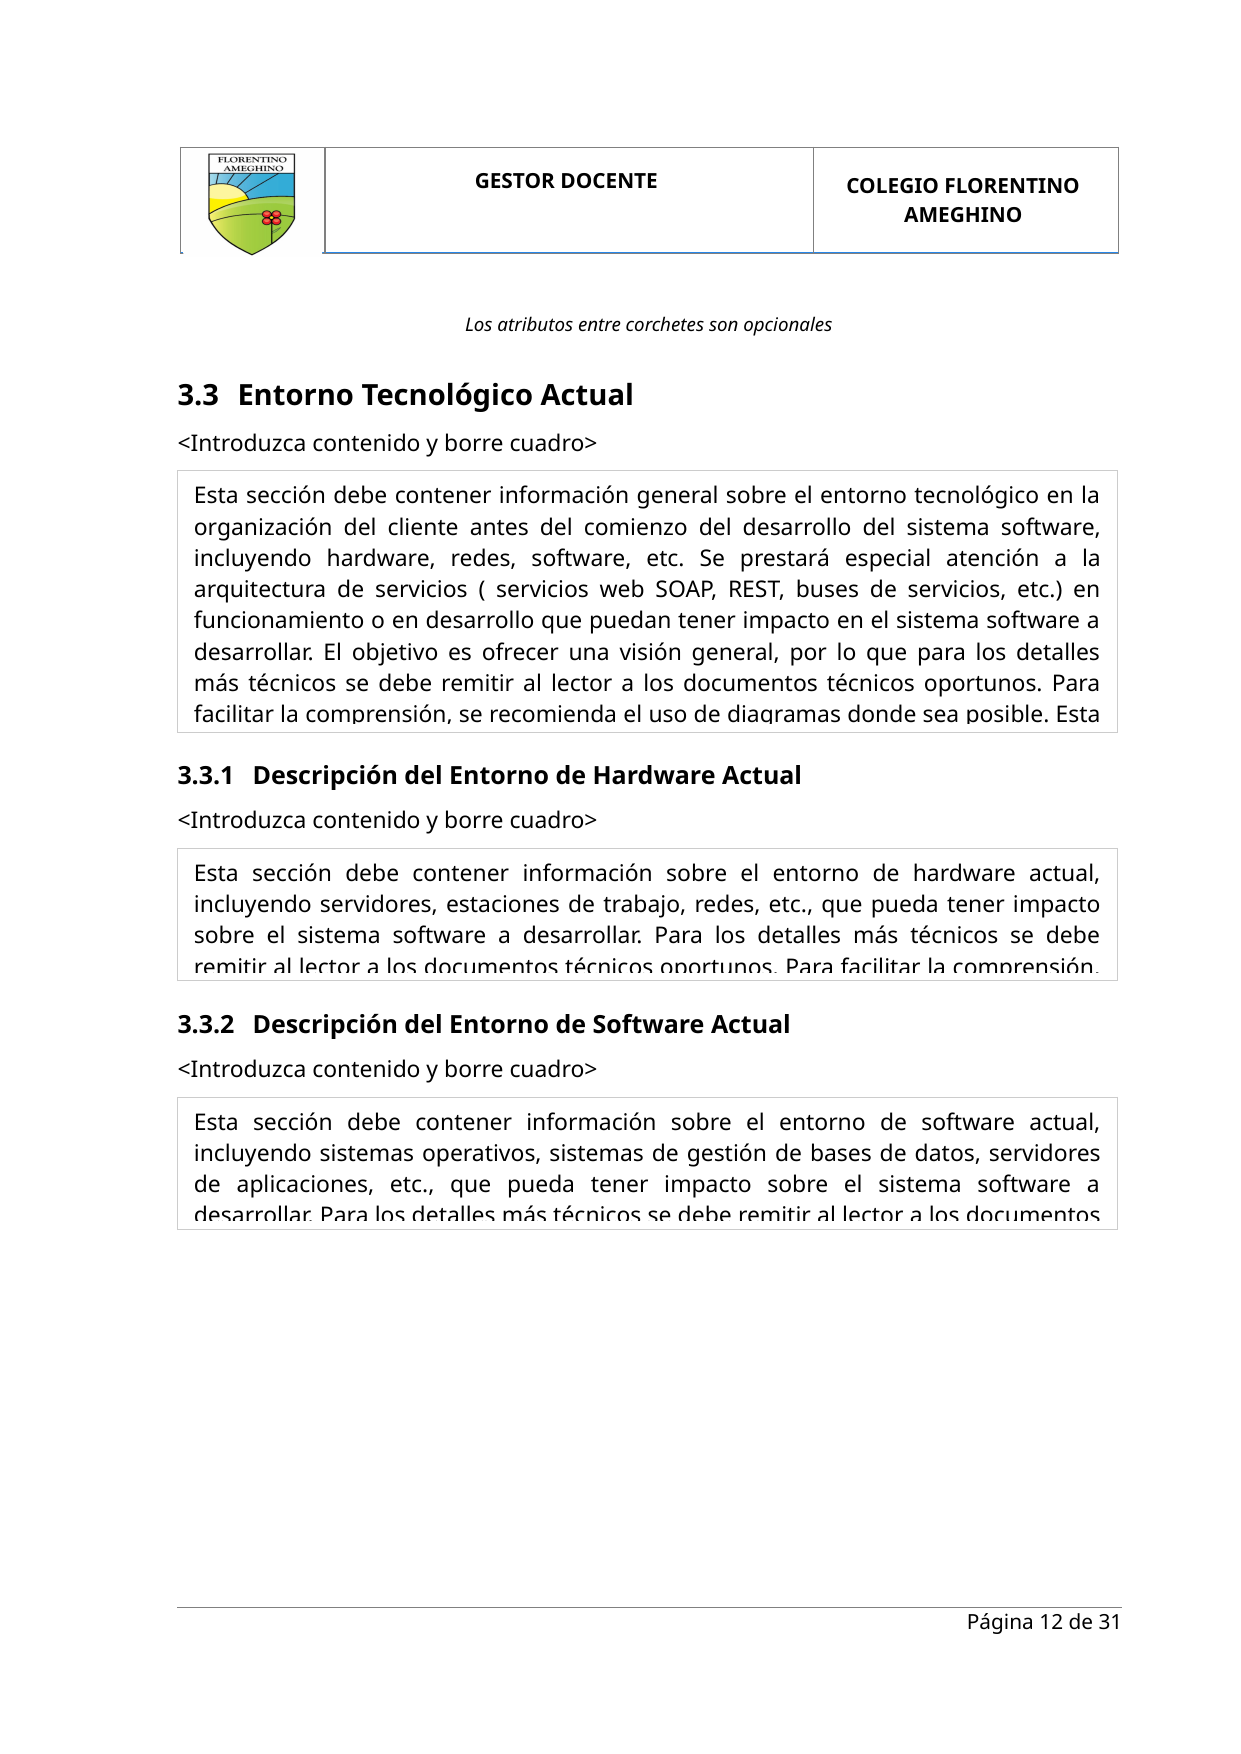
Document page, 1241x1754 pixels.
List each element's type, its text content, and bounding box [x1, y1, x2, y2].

picture [183, 150, 323, 257]
text Esta sección debe contener información sobre el entorno de software actual, incluyendo sistemas operativos, sistemas de gestión de bases de datos, servidores de aplicaciones, etc., que pueda tener impacto sobre el sistema software a desarrollar. Para los detalles más técnicos se debe remitir al lector a los documentos técnicos oportunos. Para facilitar la comprensión, se recomienda el uso de diagramas donde sea posible. [194, 1106, 1101, 1221]
text Esta sección debe contener información sobre el entorno de hardware actual, incluyendo servidores, estaciones de trabajo, redes, etc., que pueda tener impacto sobre el sistema software a desarrollar. Para los detalles más técnicos se debe remitir al lector a los documentos técnicos oportunos. Para facilitar la comprensión, se recomienda el uso de diagramas donde sea posible. [194, 857, 1101, 972]
text Los atributos entre corchetes son opcionales [177, 311, 1122, 337]
subtitle Descripción del Entorno de Software Actual [177, 1006, 1122, 1040]
subtitle Entorno Tecnológico Actual [177, 374, 1122, 414]
text Esta sección debe contener información general sobre el entorno tecnológico en la organización del cliente antes del comienzo del desarrollo del sistema software, incluyendo hardware, redes, software, etc. Se prestará especial atención a la arquitectura de servicios ( servicios web SOAP, REST, buses de servicios, etc.) en funcionamiento o en desarrollo que puedan tener impacto en el sistema software a desarrollar. El objetivo es ofrecer una visión general, por lo que para los detalles más técnicos se debe remitir al lector a los documentos técnicos oportunos. Para facilitar la comprensión, se recomienda el uso de diagramas donde sea posible. Esta sección se divide en las secciones que se describen a continuación, que pueden fusionarse si se considera oportuno. [194, 479, 1101, 723]
text <Introduzca contenido y borre cuadro> [177, 804, 1122, 835]
subtitle Descripción del Entorno de Hardware Actual [177, 758, 1122, 792]
text <Introduzca contenido y borre cuadro> [177, 427, 1122, 458]
text <Introduzca contenido y borre cuadro> [177, 1053, 1122, 1084]
